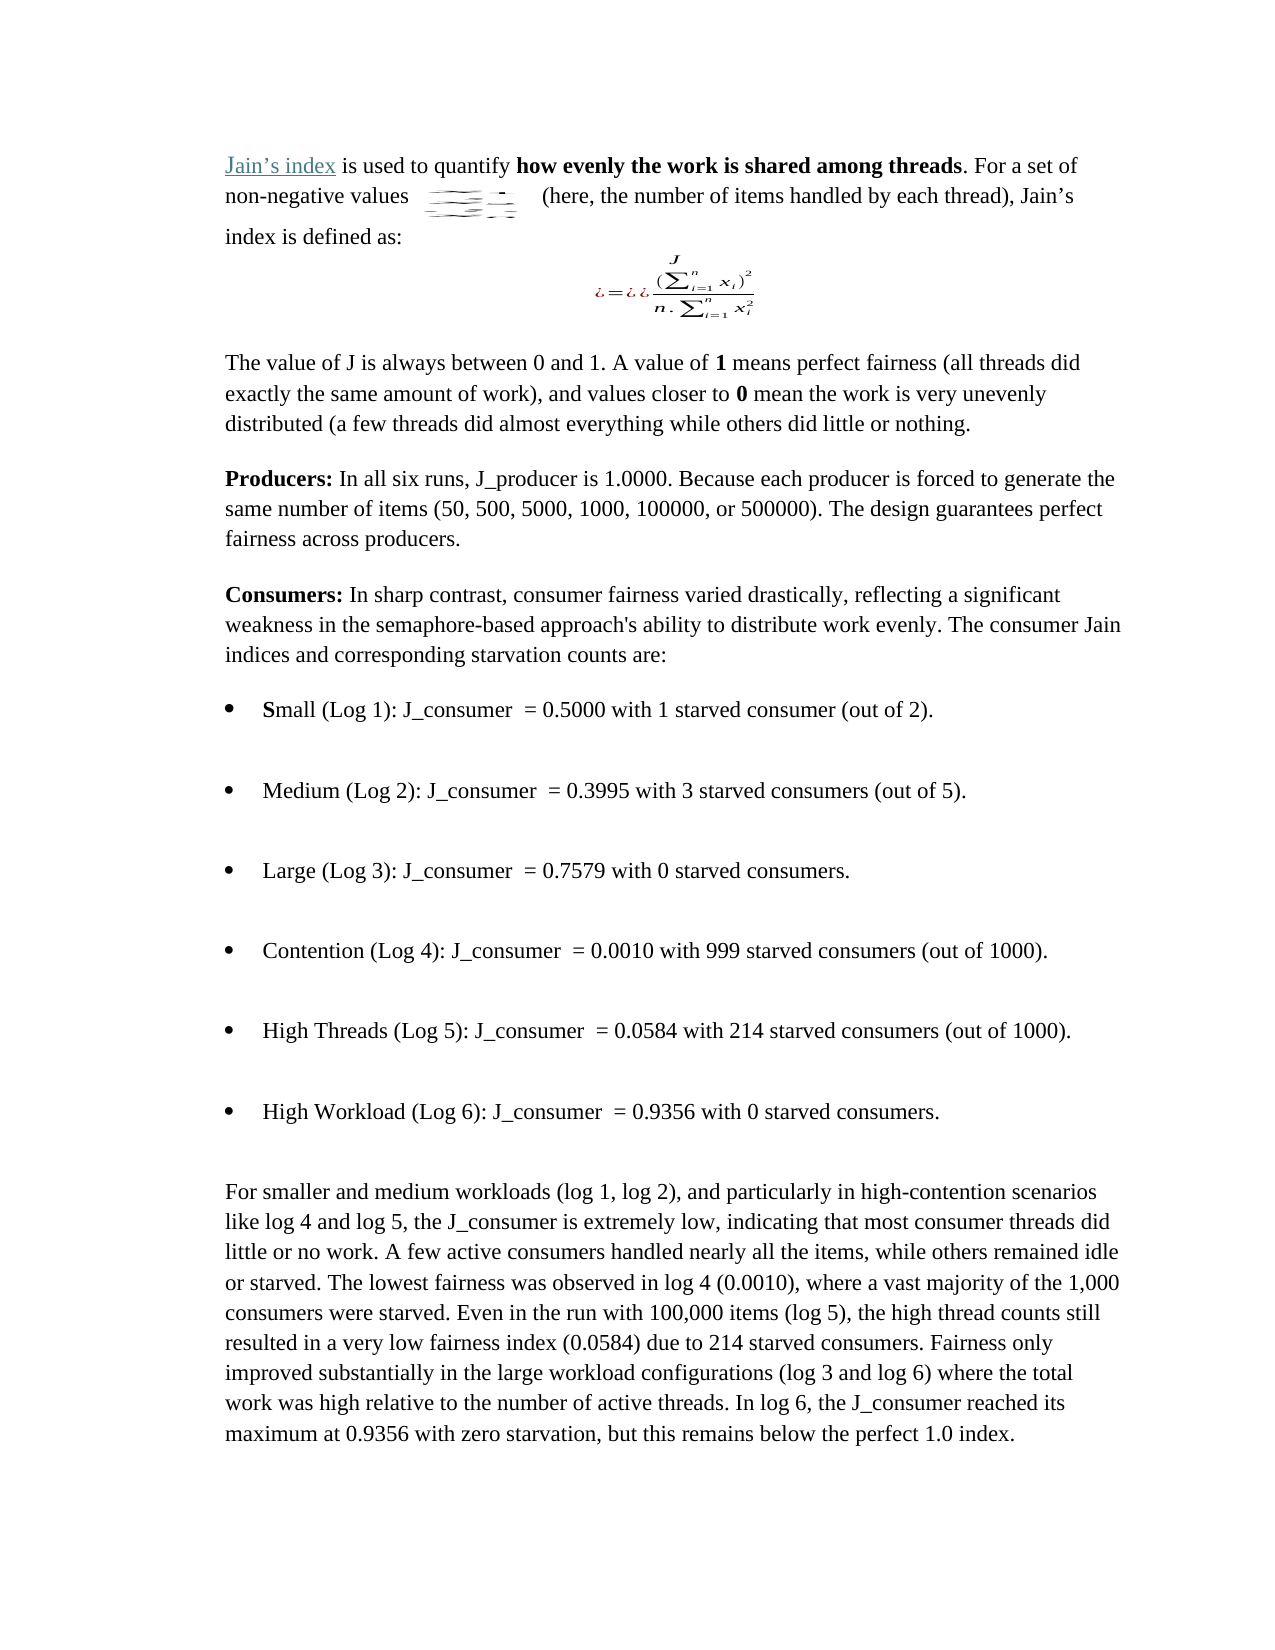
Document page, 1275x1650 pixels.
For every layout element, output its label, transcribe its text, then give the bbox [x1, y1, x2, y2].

list The value of J is always between 0 and 1. A value of 1 means perfect fairness (all threads did exactly the same amount of work), and values closer to 0 mean the work is very unevenly distributed (a few threads did almost everything while others did little or nothing. [225, 349, 1125, 436]
list Contention (Log 4): J_consumer = 0.0010 with 999 starved consumers (out of 1000). [225, 937, 1125, 964]
text For smaller and medium workloads (log 1, log 2), and particularly in high-contention scenarios like log 4 and log 5, the J_consumer is extremely low, indicating that most consumer threads did little or no work. A few active consumers handled nearly all the items, while others remained idle or starved. The lowest fairness was observed in log 4 (0.0010), where a vast majority of the 1,000 consumers were starved. Even in the run with 100,000 items (log 5), the high thread counts still resulted in a very low fairness index (0.0584) due to 214 starved consumers. Fairness only improved substantially in the large workload configurations (log 3 and log 6) where the total work was high relative to the number of active threads. In log 6, the J_consumer reached its maximum at 0.9356 with zero starvation, but this remains below the perfect 1.0 index. [225, 1178, 1125, 1446]
list Consumers: In sharp contrast, consumer fairness varied drastically, reflecting a significant weakness in the semaphore-based approach's ability to distribute work evenly. The consumer Jain indices and corresponding starvation counts are: [225, 581, 1125, 667]
list Medium (Log 2): J_consumer = 0.3995 with 3 starved consumers (out of 5). [225, 777, 1125, 803]
list Jain’s index is used to quantify how evenly the work is shared among threads. For a set of non-negative values (here, the number of items handled by each thread), Jain’s index is defined as: [225, 150, 1125, 249]
list Producers: In all six runs, J_producer is 1.0000. Because each producer is forced to generate the same number of items (50, 500, 5000, 1000, 100000, or 500000). The design guarantees perfect fairness across producers. [225, 465, 1125, 552]
list High Workload (Log 6): J_consumer = 0.9356 with 0 starved consumers. [225, 1098, 1125, 1124]
list Small (Log 1): J_consumer = 0.5000 with 1 starved consumer (out of 2). [225, 696, 1125, 723]
list High Threads (Log 5): J_consumer = 0.0584 with 214 starved consumers (out of 1000). [225, 1018, 1125, 1044]
list Large (Log 3): J_consumer = 0.7579 with 0 starved consumers. [225, 857, 1125, 883]
